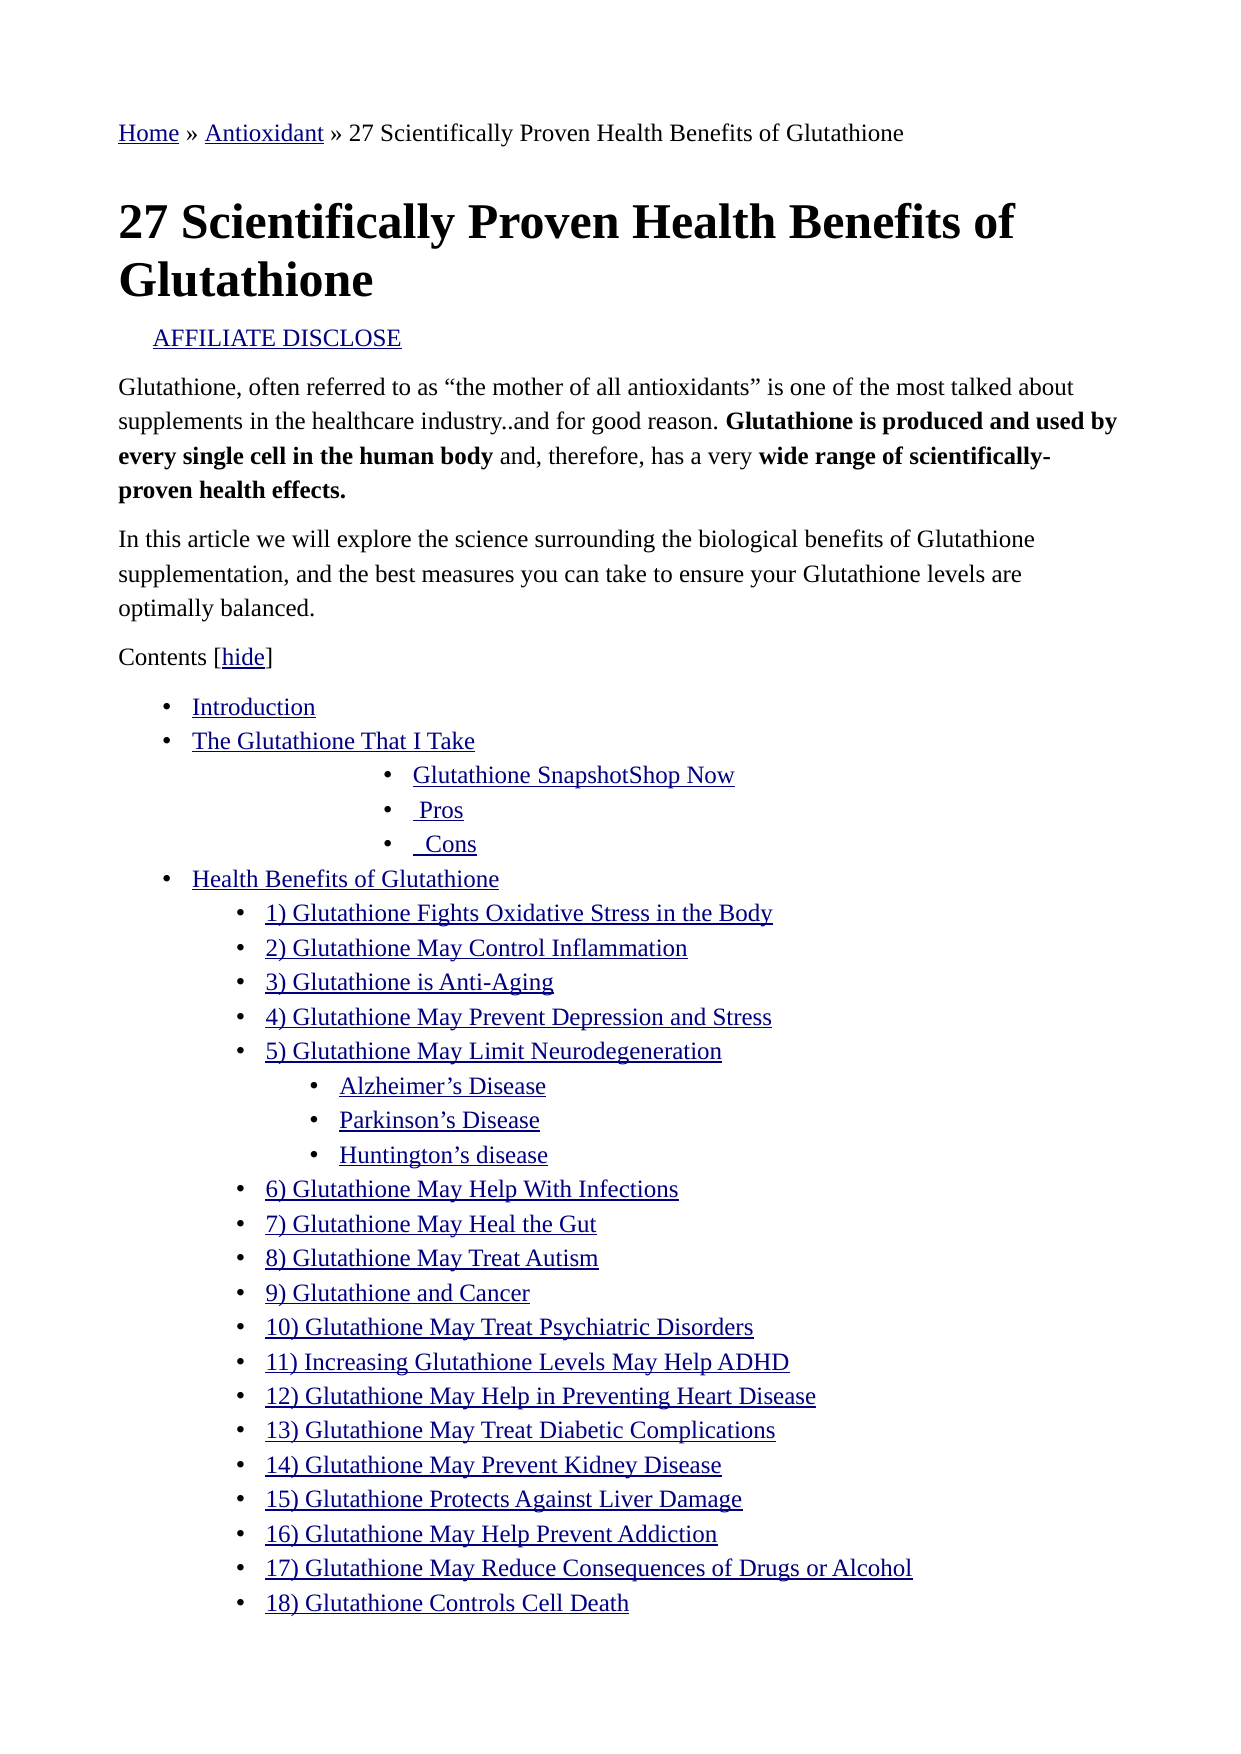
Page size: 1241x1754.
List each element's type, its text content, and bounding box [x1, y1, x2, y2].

list Parkinson’s Disease [309, 1105, 1122, 1134]
list Health Benefits of Glutathione [162, 864, 1122, 893]
text Glutathione, often referred to as “the mother of all antioxidants” is one of the most talked about supplements in the healthcare industry..and for good reason. Glutathione is produced and used by every single cell in the human body and, therefore, has a very wide range of scientifically-proven health effects. [118, 372, 1122, 504]
list 8) Glutathione May Treat Autism [236, 1243, 1122, 1272]
list Pros [383, 795, 1122, 824]
list 6) Glutathione May Help With Infections [236, 1174, 1122, 1203]
list Alzheimer’s Disease [309, 1071, 1122, 1099]
picture [118, 319, 147, 347]
list 3) Glutathione is Anti-Aging [236, 967, 1122, 996]
list 16) Glutathione May Help Prevent Addiction [236, 1519, 1122, 1548]
list 13) Glutathione May Treat Diabetic Complications [236, 1416, 1122, 1444]
text AFFILIATE DISCLOSE [118, 320, 1122, 352]
list 12) Glutathione May Help in Preventing Heart Disease [236, 1381, 1122, 1410]
list 14) Glutathione May Prevent Kidney Disease [236, 1450, 1122, 1479]
list The Glutathione That I Take [162, 726, 1122, 755]
text Home » Antioxidant » 27 Scientifically Proven Health Benefits of Glutathione [118, 118, 1122, 147]
text Contents [hide] [118, 642, 1122, 671]
list 15) Glutathione Protects Against Liver Damage [236, 1484, 1122, 1513]
list Introduction [162, 692, 1122, 720]
list 9) Glutathione and Cancer [236, 1278, 1122, 1306]
list 11) Increasing Glutathione Levels May Help ADHD [236, 1347, 1122, 1375]
list 4) Glutathione May Prevent Depression and Stress [236, 1002, 1122, 1031]
list 7) Glutathione May Heal the Gut [236, 1209, 1122, 1237]
list Huntington’s disease [309, 1140, 1122, 1168]
list Cons [383, 829, 1122, 858]
list Glutathione SnapshotShop Now [383, 761, 1122, 789]
list 5) Glutathione May Limit Neurodegeneration [236, 1036, 1122, 1065]
subtitle 27 Scientifically Proven Health Benefits of Glutathione [118, 192, 1122, 307]
list 17) Glutathione May Reduce Consequences of Drugs or Alcohol [236, 1553, 1122, 1582]
list 18) Glutathione Controls Cell Death [236, 1588, 1122, 1617]
text In this article we will explore the science surrounding the biological benefits of Glutathione supplementation, and the best measures you can take to ensure your Glutathione levels are optimally balanced. [118, 524, 1122, 622]
list 2) Glutathione May Control Inflammation [236, 933, 1122, 962]
list 10) Glutathione May Treat Psychiatric Disorders [236, 1312, 1122, 1341]
list 1) Glutathione Fights Oxidative Stress in the Body [236, 898, 1122, 927]
